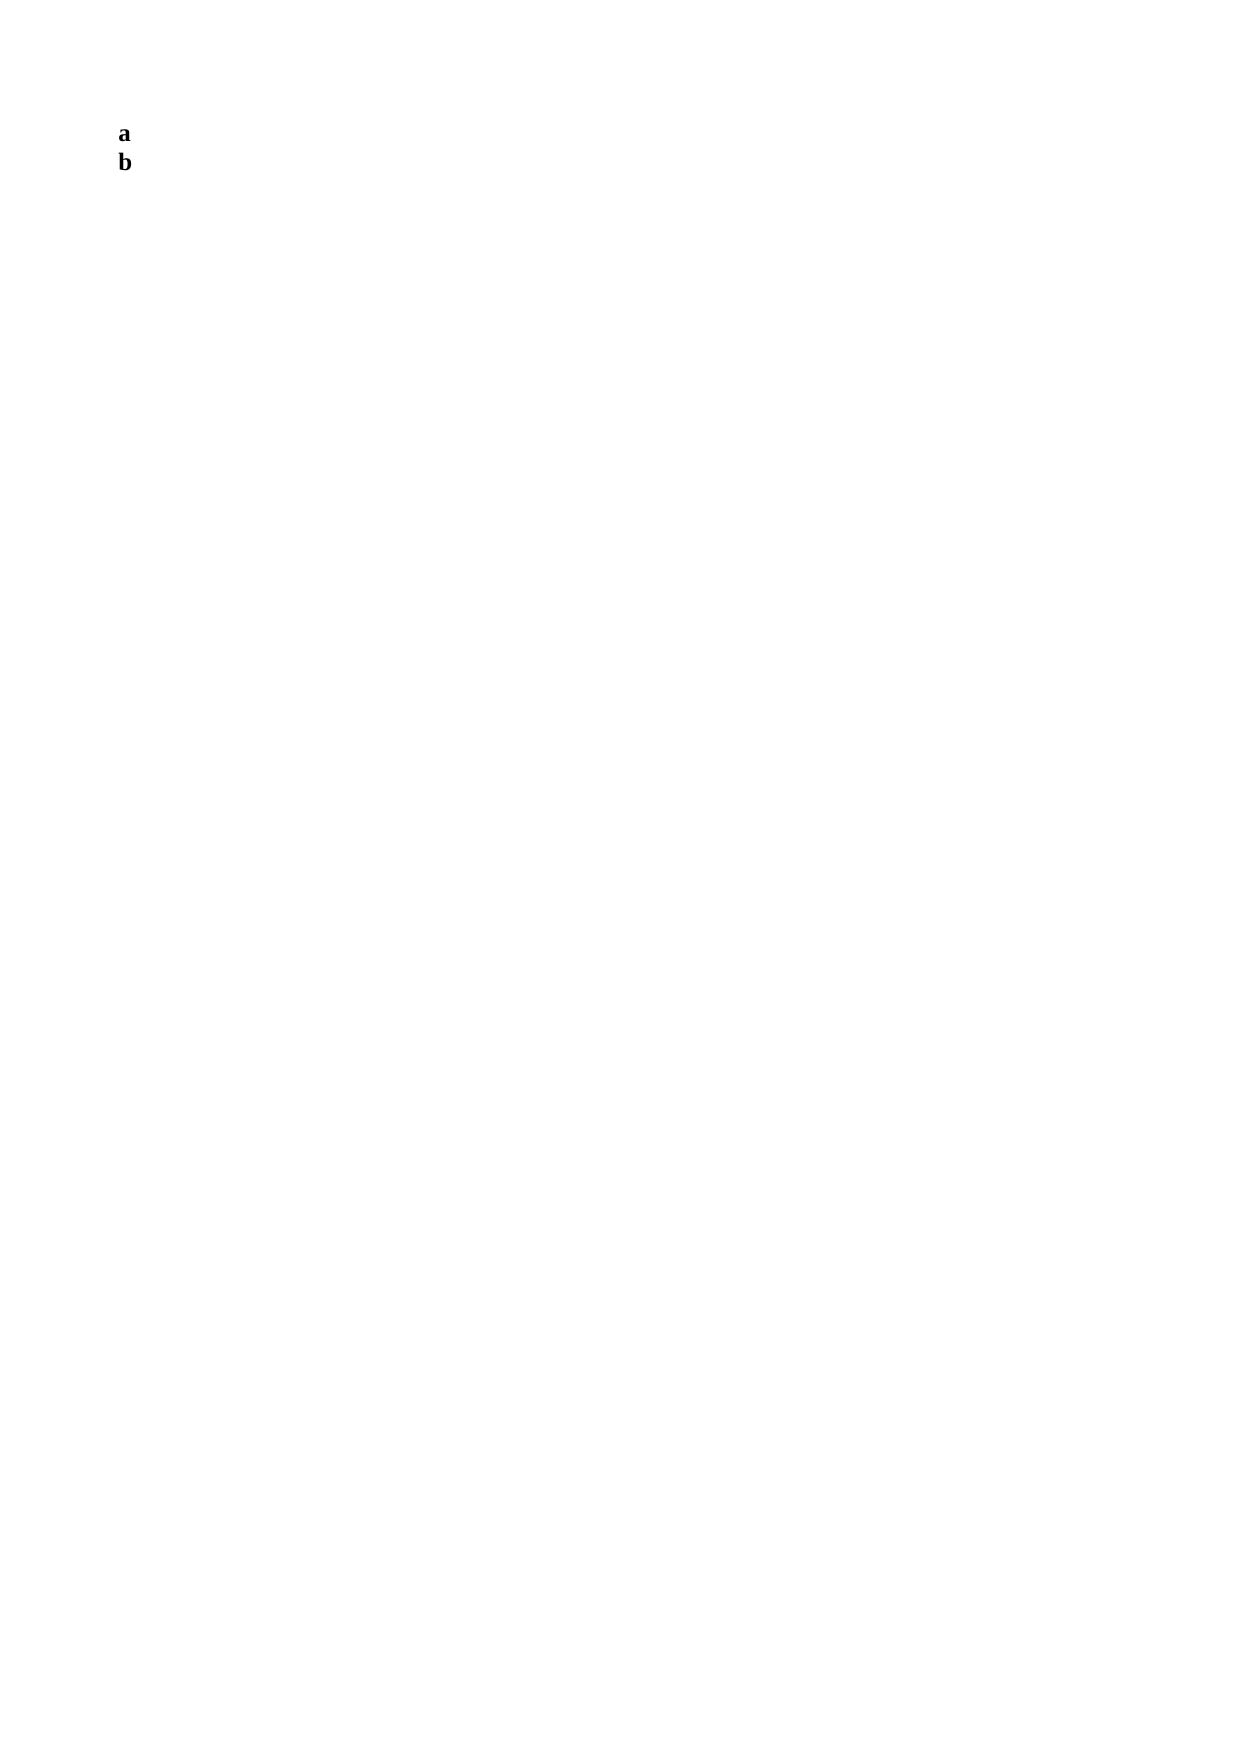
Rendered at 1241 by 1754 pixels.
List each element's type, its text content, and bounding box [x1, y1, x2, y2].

text b [118, 147, 1122, 176]
text a [118, 118, 1122, 147]
